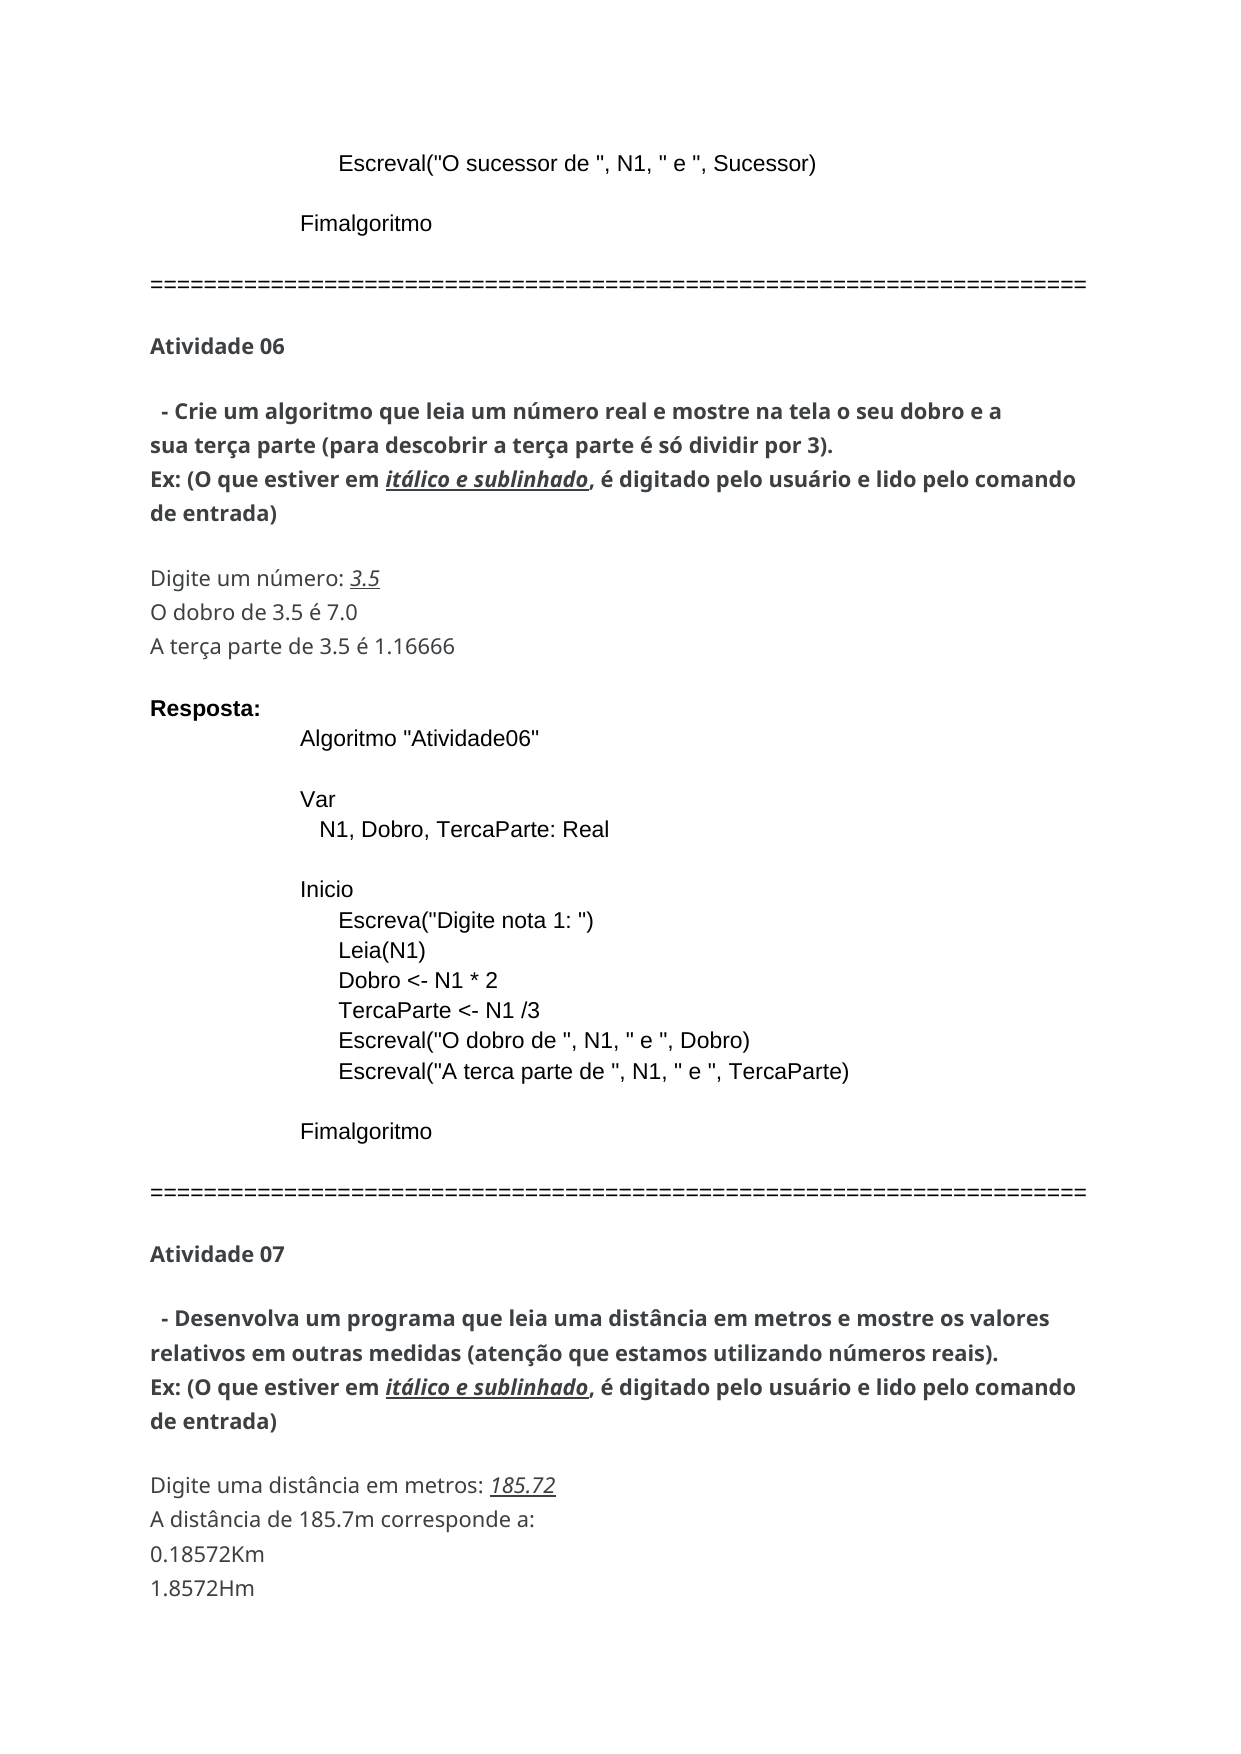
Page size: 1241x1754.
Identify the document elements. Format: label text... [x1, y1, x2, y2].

text TercaParte <- N1 /3 [300, 997, 1090, 1024]
text Escreva("Digite nota 1: ") [300, 907, 1090, 933]
text ====================================================================== [150, 1178, 1090, 1205]
text A terça parte de 3.5 é 1.16666 [150, 631, 1090, 661]
text Fimalgoritmo [300, 210, 1090, 237]
text Atividade 07 [150, 1239, 1090, 1269]
text ====================================================================== [150, 271, 1090, 297]
text Atividade 06 [150, 331, 1090, 361]
text Ex: (O que estiver em itálico e sublinhado, é digitado pelo usuário e lido pelo comando de entrada) [150, 1372, 1090, 1436]
text Leia(N1) [300, 937, 1090, 963]
text Dobro <- N1 * 2 [300, 967, 1090, 993]
text Var [300, 786, 1090, 812]
text Escreval("O dobro de ", N1, " e ", Dobro) [300, 1027, 1090, 1054]
text Inicio [300, 876, 1090, 903]
text Ex: (O que estiver em itálico e sublinhado, é digitado pelo usuário e lido pelo comando de entrada) [150, 464, 1090, 528]
text 1.8572Hm [150, 1573, 1090, 1602]
text N1, Dobro, TercaParte: Real [300, 816, 1090, 842]
text Fimalgoritmo [300, 1118, 1090, 1144]
text Algoritmo "Atividade06" [300, 725, 1090, 752]
text O dobro de 3.5 é 7.0 [150, 597, 1090, 626]
text Escreval("O sucessor de ", N1, " e ", Sucessor) [300, 150, 1090, 176]
text A distância de 185.7m corresponde a: [150, 1504, 1090, 1534]
text - Crie um algoritmo que leia um número real e mostre na tela o seu dobro e a [150, 396, 1090, 425]
text - Desenvolva um programa que leia uma distância em metros e mostre os valores [150, 1303, 1090, 1333]
text Resposta: [150, 695, 1090, 722]
text Digite um número: 3.5 [150, 562, 1090, 592]
text sua terça parte (para descobrir a terça parte é só dividir por 3). [150, 430, 1090, 459]
text Escreval("A terca parte de ", N1, " e ", TercaParte) [300, 1058, 1090, 1084]
text Digite uma distância em metros: 185.72 [150, 1470, 1090, 1500]
text 0.18572Km [150, 1538, 1090, 1568]
text relativos em outras medidas (atenção que estamos utilizando números reais). [150, 1337, 1090, 1367]
